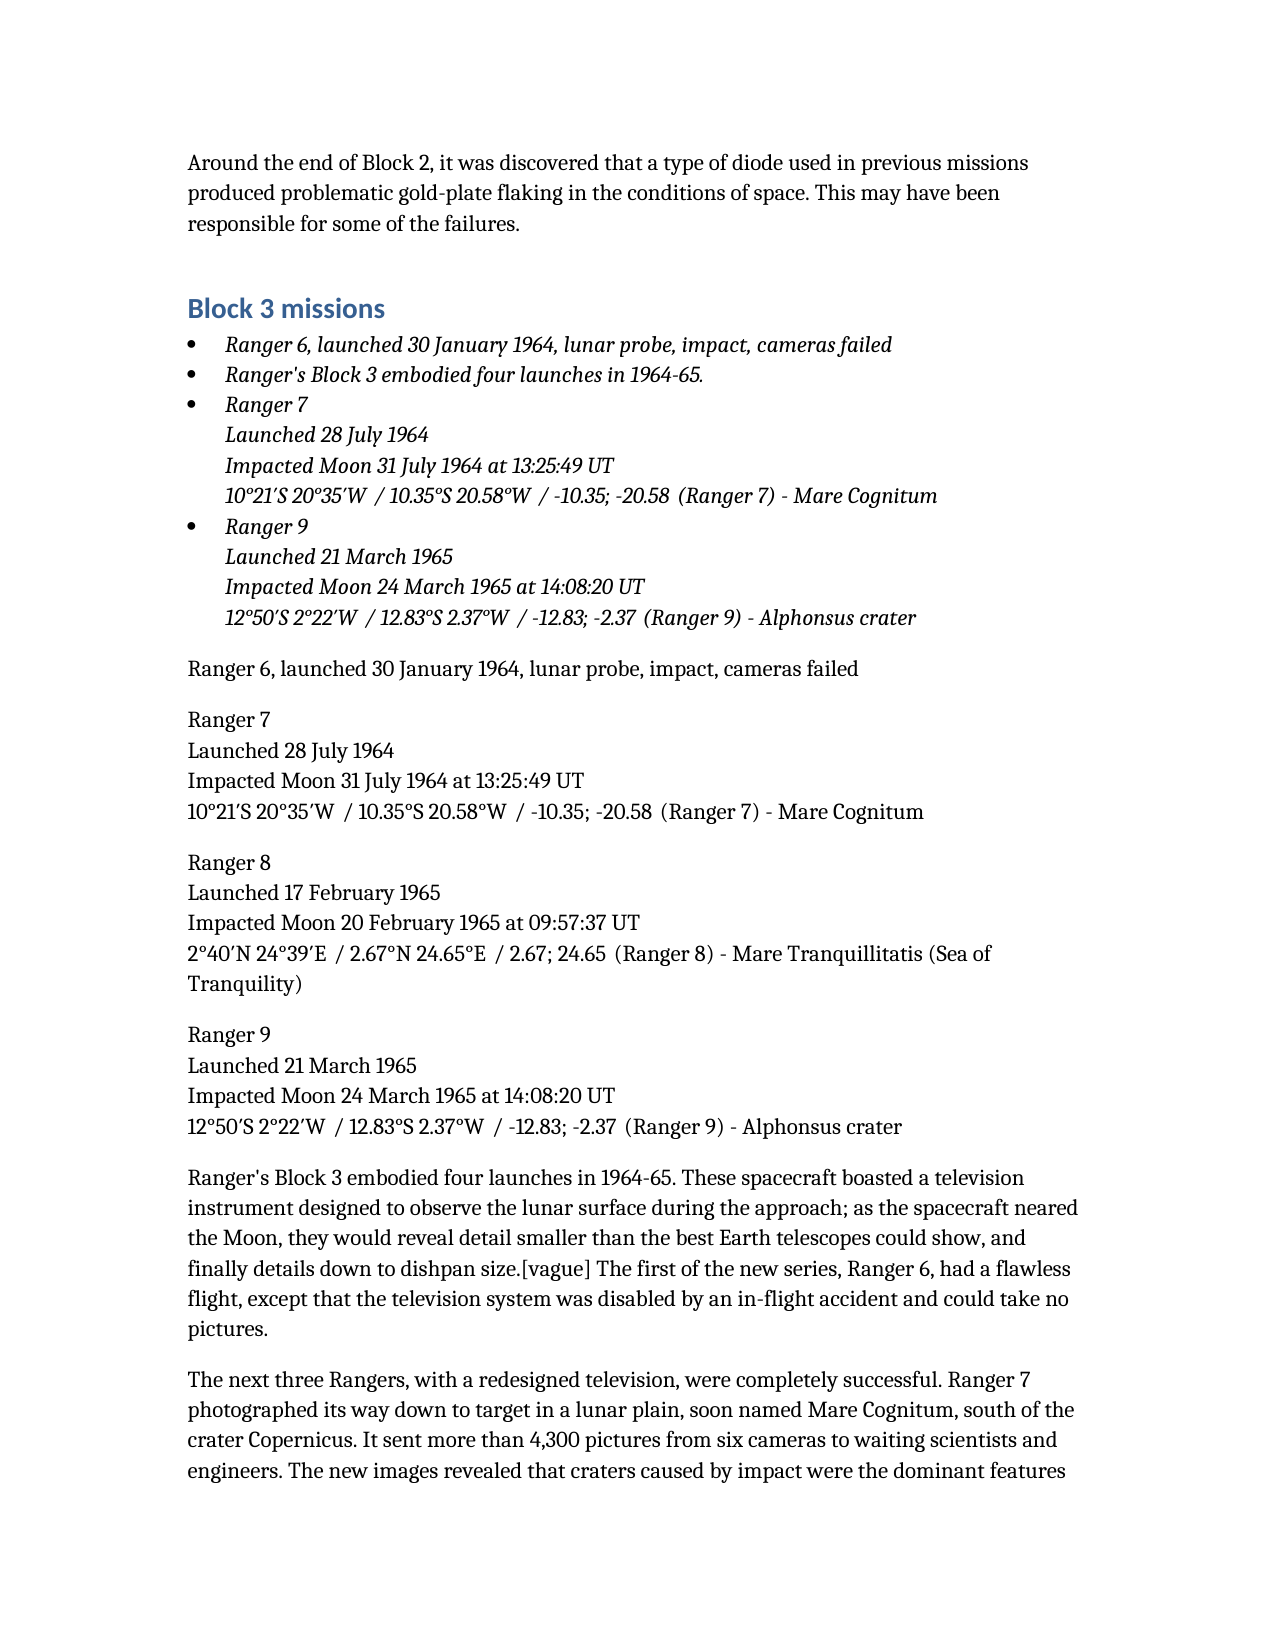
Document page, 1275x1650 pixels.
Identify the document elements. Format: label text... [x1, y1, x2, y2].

text Around the end of Block 2, it was discovered that a type of diode used in previous missions produced problematic gold-plate flaking in the conditions of space. This may have been responsible for some of the failures. [187, 150, 1087, 237]
text Ranger 9 Launched 21 March 1965 Impacted Moon 24 March 1965 at 14:08:20 UT 12°50′S 2°22′W﻿ / ﻿12.83°S 2.37°W﻿ / -12.83; -2.37﻿ (Ranger 9) - Alphonsus crater [187, 1022, 1087, 1140]
list Ranger's Block 3 embodied four launches in 1964-65. [187, 362, 1087, 388]
text Ranger 7 Launched 28 July 1964 Impacted Moon 31 July 1964 at 13:25:49 UT 10°21′S 20°35′W﻿ / ﻿10.35°S 20.58°W﻿ / -10.35; -20.58﻿ (Ranger 7) - Mare Cognitum [187, 707, 1087, 825]
list Ranger 7 Launched 28 July 1964 Impacted Moon 31 July 1964 at 13:25:49 UT 10°21′S 20°35′W﻿ / ﻿10.35°S 20.58°W﻿ / -10.35; -20.58﻿ (Ranger 7) - Mare Cognitum [187, 392, 1087, 510]
list Ranger 9 Launched 21 March 1965 Impacted Moon 24 March 1965 at 14:08:20 UT 12°50′S 2°22′W﻿ / ﻿12.83°S 2.37°W﻿ / -12.83; -2.37﻿ (Ranger 9) - Alphonsus crater [187, 514, 1087, 631]
text Ranger 6, launched 30 January 1964, lunar probe, impact, cameras failed [187, 656, 1087, 682]
text The next three Rangers, with a redesigned television, were completely successful. Ranger 7 photographed its way down to target in a lunar plain, soon named Mare Cognitum, south of the crater Copernicus. It sent more than 4,300 pictures from six cameras to waiting scientists and engineers. The new images revealed that craters caused by impact were the dominant features [187, 1367, 1087, 1484]
subtitle Block 3 missions [187, 291, 1087, 326]
text Ranger's Block 3 embodied four launches in 1964-65. These spacecraft boasted a television instrument designed to observe the lunar surface during the approach; as the spacecraft neared the Moon, they would reveal detail smaller than the best Earth telescopes could show, and finally details down to dishpan size.[vague] The first of the new series, Ranger 6, had a flawless flight, except that the television system was disabled by an in-flight accident and could take no pictures. [187, 1165, 1087, 1342]
list Ranger 6, launched 30 January 1964, lunar probe, impact, cameras failed [187, 332, 1087, 358]
text Ranger 8 Launched 17 February 1965 Impacted Moon 20 February 1965 at 09:57:37 UT 2°40′N 24°39′E﻿ / ﻿2.67°N 24.65°E﻿ / 2.67; 24.65﻿ (Ranger 8) - Mare Tranquillitatis (Sea of Tranquility) [187, 850, 1087, 998]
